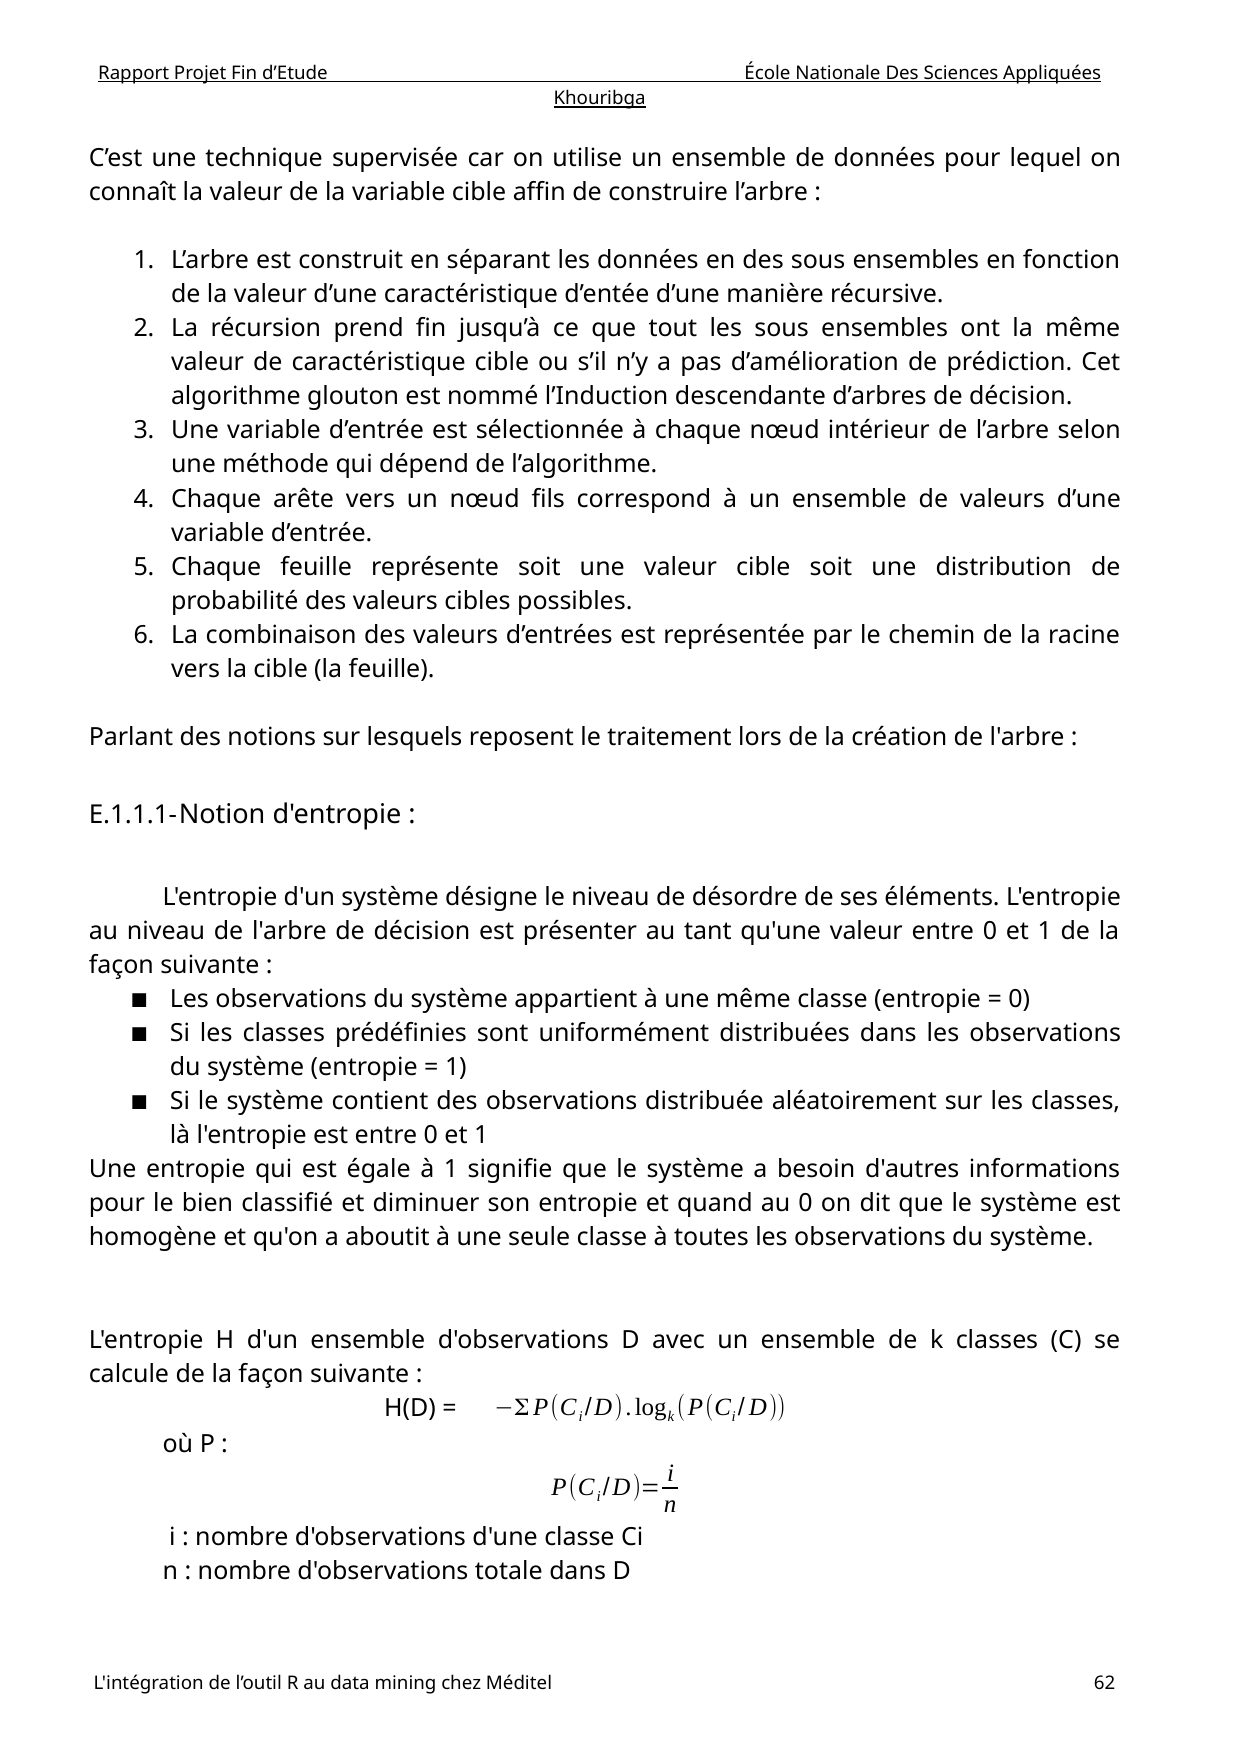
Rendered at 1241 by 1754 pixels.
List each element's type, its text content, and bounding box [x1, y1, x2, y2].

list Une variable d’entrée est sélectionnée à chaque nœud intérieur de l’arbre selon une méthode qui dépend de l’algorithme. [133, 412, 1122, 480]
text n : nombre d'observations totale dans D [88, 1552, 1122, 1586]
text Une entropie qui est égale à 1 signifie que le système a besoin d'autres informations pour le bien classifié et diminuer son entropie et quand au 0 on dit que le système est homogène et qu'on a aboutit à une seule classe à toutes les observations du système. [88, 1151, 1122, 1253]
list L’arbre est construit en séparant les données en des sous ensembles en fonction de la valeur d’une caractéristique d’entée d’une manière récursive. [133, 242, 1122, 310]
list Les observations du système appartient à une même classe (entropie = 0) [132, 981, 1122, 1015]
text C’est une technique supervisée car on utilise un ensemble de données pour lequel on connaît la valeur de la variable cible affin de construire l’arbre : [88, 139, 1122, 208]
text Parlant des notions sur lesquels reposent le traitement lors de la création de l'arbre : [88, 719, 1122, 753]
list La récursion prend fin jusqu’à ce que tout les sous ensembles ont la même valeur de caractéristique cible ou s’il n’y a pas d’amélioration de prédiction. Cet algorithme glouton est nommé l’Induction descendante d’arbres de décision. [133, 310, 1122, 412]
list L'entropie H d'un ensemble d'observations D avec un ensemble de k classes (C) se calcule de la façon suivante : [88, 1321, 1122, 1389]
list La combinaison des valeurs d’entrées est représentée par le chemin de la racine vers la cible (la feuille). [133, 616, 1122, 684]
text où P : [88, 1425, 1122, 1459]
list Chaque arête vers un nœud fils correspond à un ensemble de valeurs d’une variable d’entrée. [133, 480, 1122, 548]
list Chaque feuille représente soit une valeur cible soit une distribution de probabilité des valeurs cibles possibles. [133, 548, 1122, 616]
subtitle Notion d'entropie : [88, 795, 1122, 832]
text H(D) = [88, 1389, 1122, 1425]
list Si les classes prédéfinies sont uniformément distribuées dans les observations du système (entropie = 1) [132, 1015, 1122, 1083]
text i : nombre d'observations d'une classe Ci [88, 1518, 1122, 1552]
list Si le système contient des observations distribuée aléatoirement sur les classes, là l'entropie est entre 0 et 1 [132, 1083, 1122, 1151]
text L'entropie d'un système désigne le niveau de désordre de ses éléments. L'entropie au niveau de l'arbre de décision est présenter au tant qu'une valeur entre 0 et 1 de la façon suivante : [88, 878, 1122, 981]
